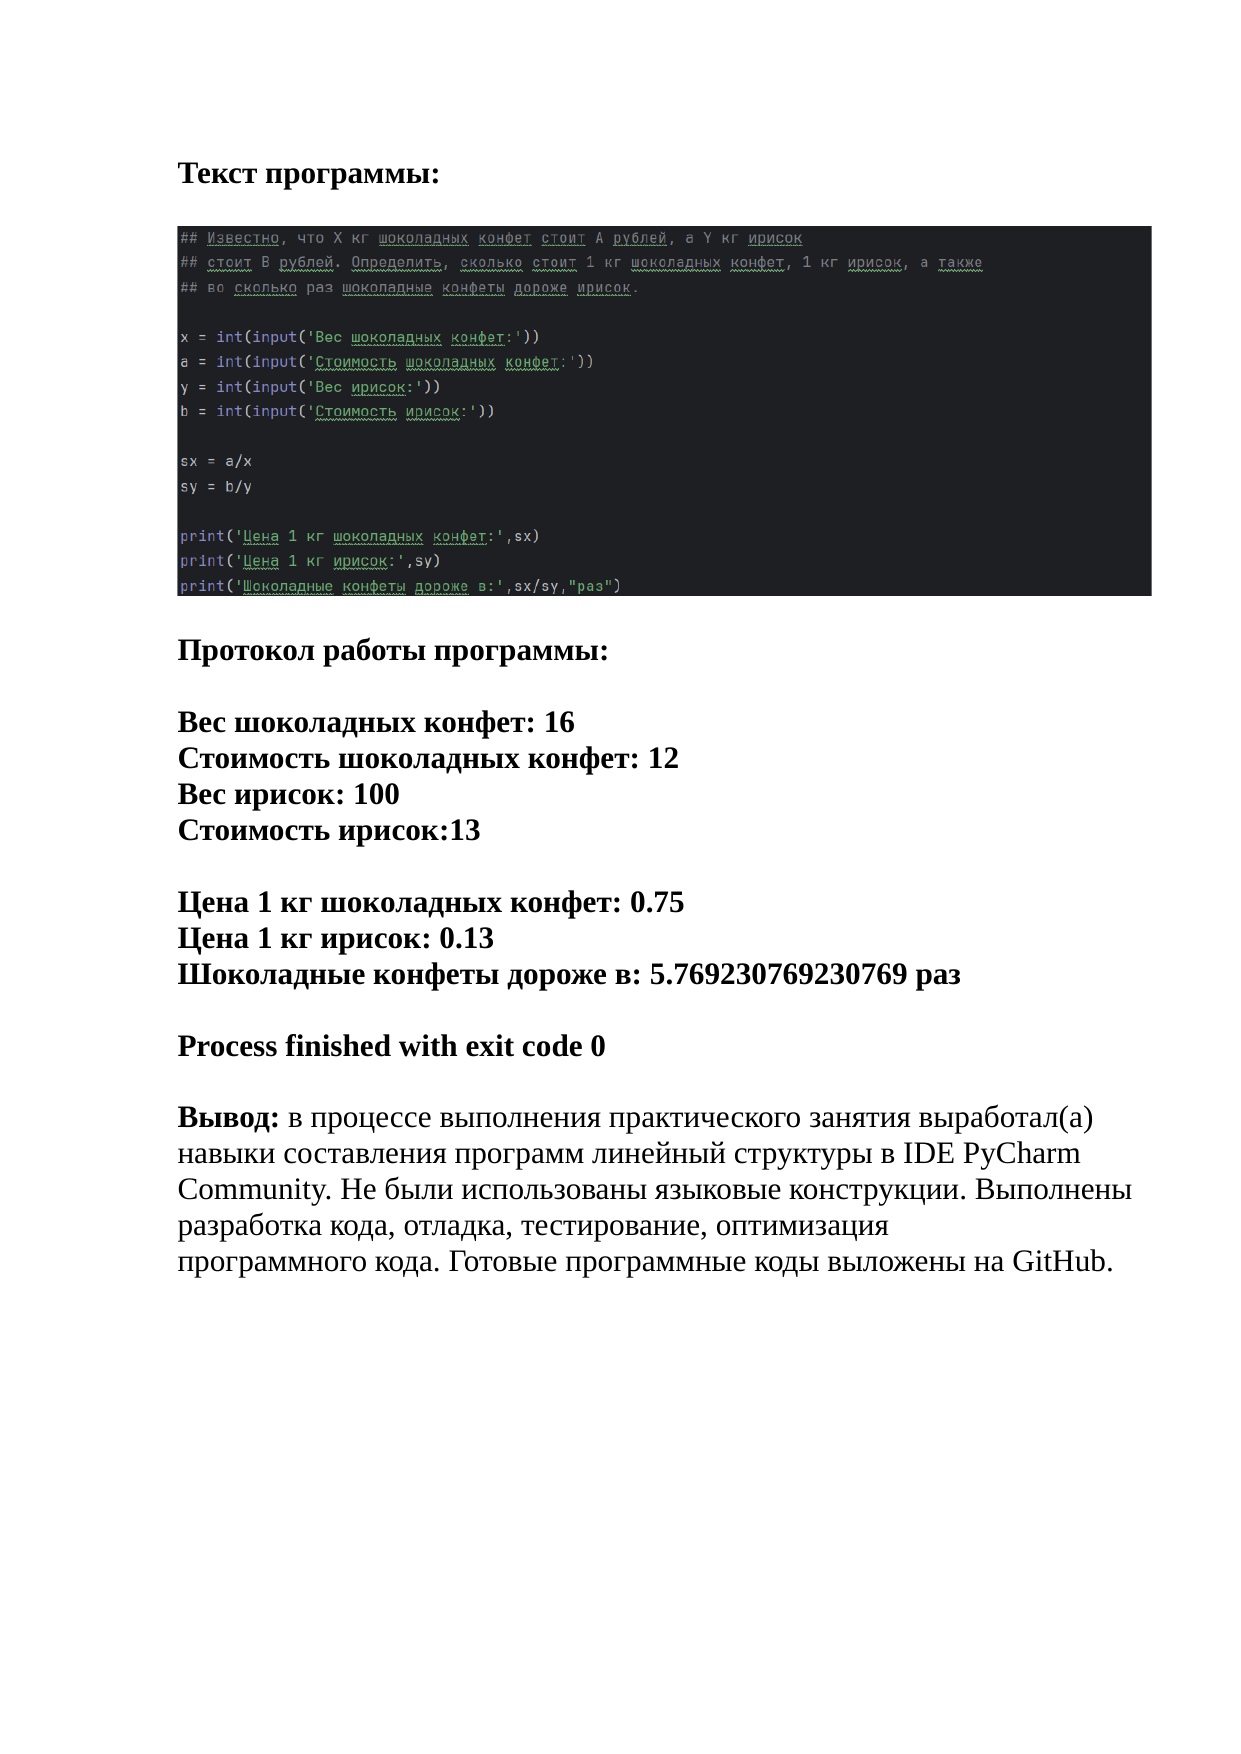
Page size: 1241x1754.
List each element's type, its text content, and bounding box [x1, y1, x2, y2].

text Текст программы: [177, 154, 1152, 190]
text Цена 1 кг шоколадных конфет: 0.75 [177, 883, 1152, 919]
text Вес ирисок: 100 [177, 775, 1152, 811]
text Шоколадные конфеты дороже в: 5.769230769230769 раз [177, 955, 1152, 991]
text Вес шоколадных конфет: 16 [177, 703, 1152, 739]
text программного кода. Готовые программные коды выложены на GitHub. [177, 1242, 1152, 1278]
text Process finished with exit code 0 [177, 1027, 1152, 1063]
text Стоимость шоколадных конфет: 12 [177, 739, 1152, 775]
text Протокол работы программы: [177, 631, 1152, 667]
text Вывод: в процессе выполнения практического занятия выработал(а) навыки составления программ линейный структуры в IDE PyCharm Community. Не были использованы языковые конструкции. Выполнены разработка кода, отладка, тестирование, оптимизация [177, 1099, 1152, 1242]
text Цена 1 кг ирисок: 0.13 [177, 919, 1152, 955]
text Стоимость ирисок:13 [177, 811, 1152, 847]
